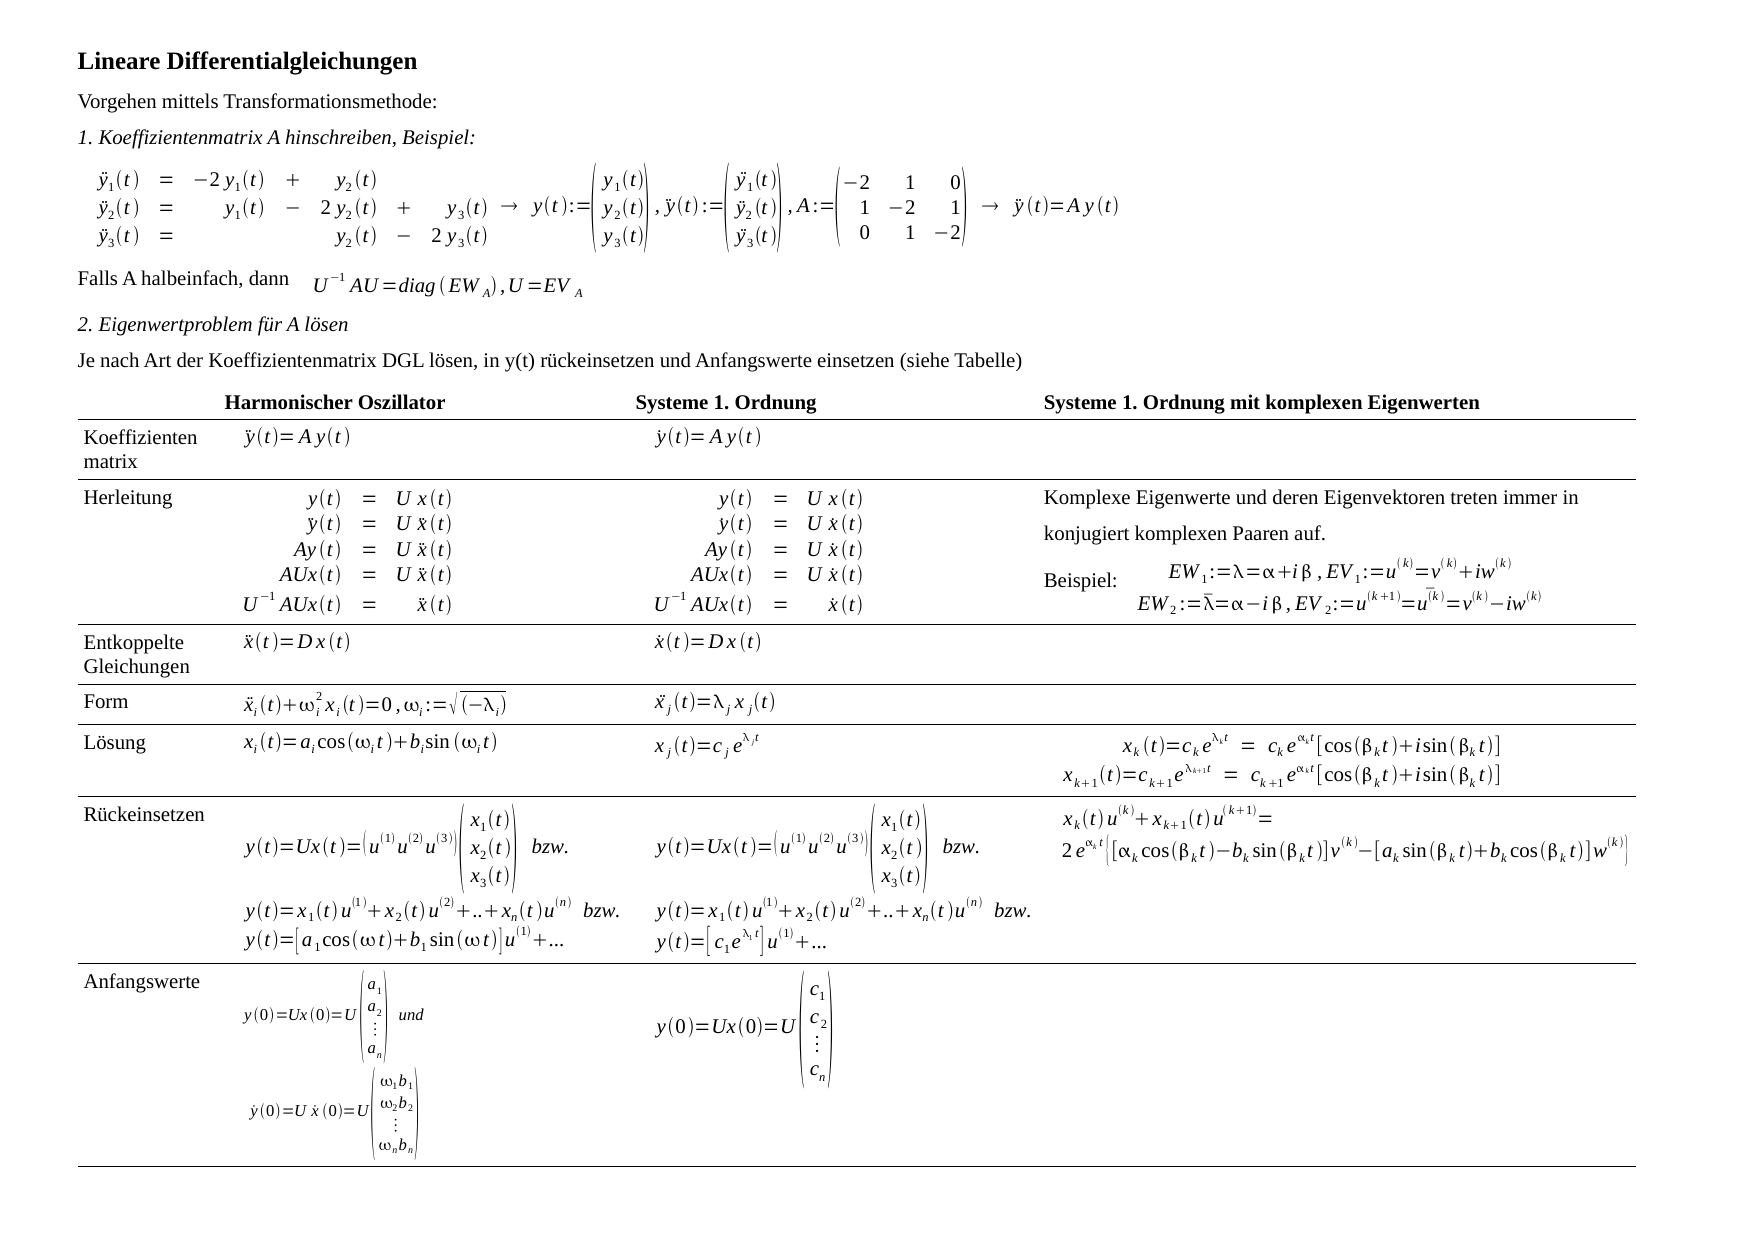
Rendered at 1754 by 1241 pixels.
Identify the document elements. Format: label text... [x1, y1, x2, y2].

table_cell [630, 480, 1038, 624]
table_cell [1038, 625, 1636, 684]
table_cell Koeffizientenmatrix [78, 420, 219, 479]
table_header Systeme 1. Ordnung mit komplexen Eigenwerten [1038, 384, 1636, 419]
table_cell [630, 797, 1038, 963]
text Lineare Differentialgleichungen [77, 46, 1636, 75]
table_cell [219, 420, 630, 479]
table_cell [219, 797, 630, 963]
table_cell Komplexe Eigenwerte und deren Eigenvektoren treten immer in konjugiert komplexen Paaren auf. Beispiel: [1038, 480, 1636, 624]
table_cell [219, 480, 630, 624]
text Je nach Art der Koeffizientenmatrix DGL lösen, in y(t) rückeinsetzen und Anfangswerte einsetzen (siehe Tabelle) [77, 348, 1636, 372]
text Vorgehen mittels Transformationsmethode: [77, 89, 1636, 113]
table_cell [630, 964, 1038, 1166]
table_header Harmonischer Oszillator [219, 384, 630, 419]
table_cell Entkoppelte Gleichungen [78, 625, 219, 684]
table_cell [1038, 964, 1636, 1166]
text 1. Koeffizientenmatrix A hinschreiben, Beispiel: [77, 125, 1636, 149]
table_header Systeme 1. Ordnung [630, 384, 1038, 419]
table_cell Rückeinsetzen [78, 797, 219, 963]
table_cell [219, 685, 630, 724]
table_cell [630, 725, 1038, 796]
table_cell [630, 625, 1038, 684]
text Falls A halbeinfach, dann [77, 266, 1636, 300]
table_cell [630, 420, 1038, 479]
table_cell [219, 964, 630, 1166]
table_header [78, 384, 219, 419]
table_cell [1038, 797, 1636, 963]
table_cell [1038, 685, 1636, 724]
text 2. Eigenwertproblem für A lösen [77, 312, 1636, 336]
table_cell [1038, 725, 1636, 796]
table_cell [219, 725, 630, 796]
table_cell Lösung [78, 725, 219, 796]
table_cell Herleitung [78, 480, 219, 624]
table_cell [1038, 420, 1636, 479]
table_cell [630, 685, 1038, 724]
table_cell Anfangswerte [78, 964, 219, 1166]
table_cell Form [78, 685, 219, 724]
table_cell [219, 625, 630, 684]
